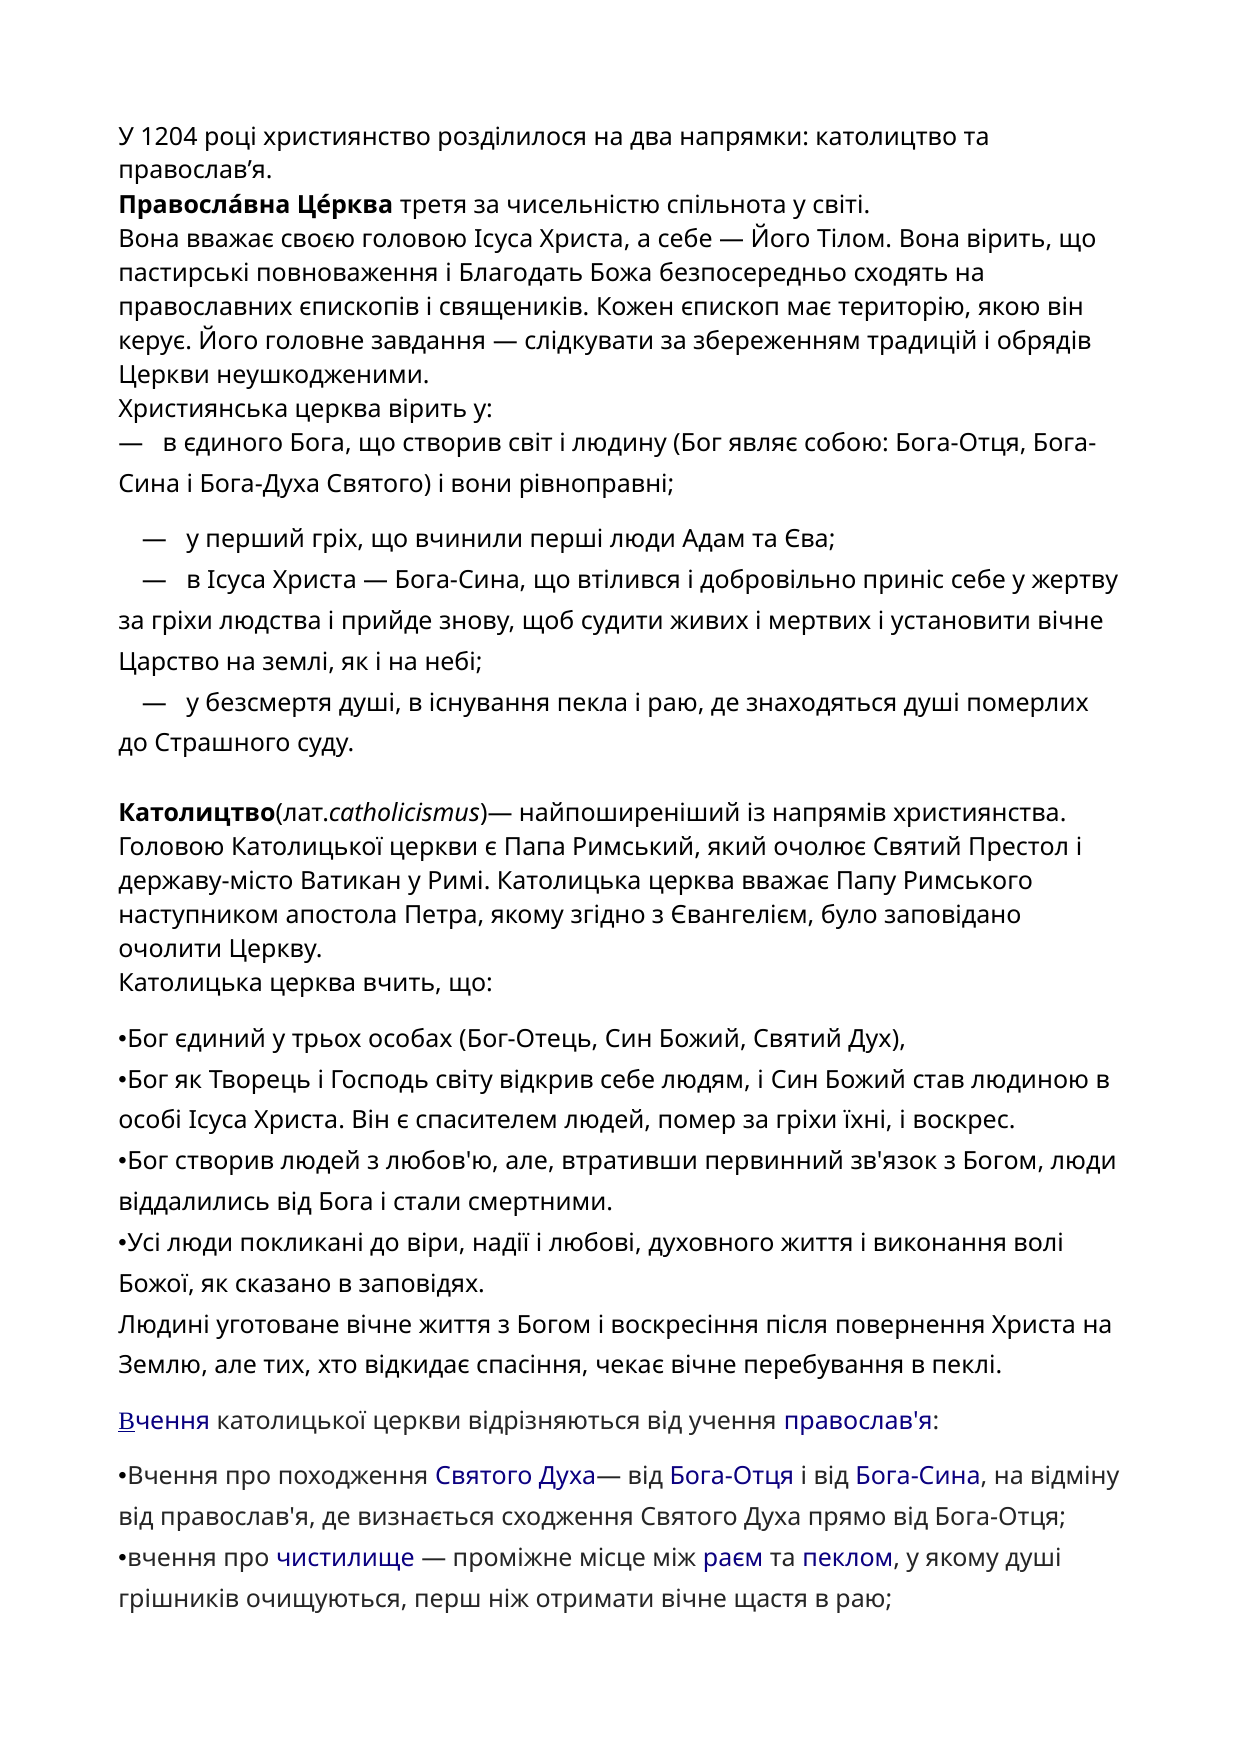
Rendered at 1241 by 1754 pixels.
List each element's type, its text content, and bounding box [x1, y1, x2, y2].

list Усі люди покликані до віри, надії i любові, духовного життя і виконання волі Божої, як сказано в заповідях. [118, 1224, 1122, 1299]
text У 1204 році християнство розділилося на два напрямки: католицтво та православ’я. [118, 118, 1122, 186]
list Бог єдиний у трьох особах (Бог-Отець, Син Божий, Святий Дух), [118, 1020, 1122, 1054]
text — в Ісуса Христа — Бога-Сина, що втілився і добровільно приніс себе у жертву за гріхи людства і прийде знову, щоб судити живих і мертвих і установити вічне Царство на землі, як і на небі; [118, 562, 1122, 677]
text Вона вважає своєю головою Ісуса Христа, а себе — Його Тілом. Вона вірить, що пастирські повноваження і Благодать Божа безпосередньо сходять на православних єпископів і священиків. Кожен єпископ має територію, якою він керує. Його головне завдання — слідкувати за збереженням традицій і обрядів Церкви неушкодженими. [118, 220, 1122, 391]
text — у перший гріх, що вчинили перші люди Адам та Єва; [118, 521, 1122, 555]
text Католицтво(лат.catholicismus)— найпоширеніший із напрямів християнства. Головою Католицької церкви є Папа Римський, який очолює Святий Престол і державу-місто Ватикан у Римі. Католицька церква вважає Папу Римського наступником апостола Петра, якому згідно з Євангелієм, було заповідано очолити Церкву. [118, 795, 1122, 965]
list вчення про чистилище — проміжне місце між раєм та пеклом, у якому душі грішників очищуються, перш ніж отримати вічне щастя в раю; [118, 1539, 1122, 1614]
text Людині уготоване вічне життя з Богом і воскресіння після повернення Христа на Землю, але тих, хто відкидає спасіння, чекає вічне перебування в пеклі. [118, 1306, 1122, 1381]
text Християнська церква вірить у: [118, 391, 1122, 425]
text Католицька церква вчить, що: [118, 965, 1122, 999]
list Бог створив людей з любов'ю, але, втративши первинний зв'язок з Богом, люди віддалились від Бога і стали смертними. [118, 1143, 1122, 1218]
list Вчення про походження Святого Духа— від Бога-Отця і від Бога-Сина, на відміну від православ'я, де визнається сходження Святого Духа прямо від Бога-Отця; [118, 1458, 1122, 1533]
list Бог як Творець і Господь світу відкрив себе людям, і Син Божий став людиною в особі Ісуса Христа. Він є спасителем людей, помер за гріхи їхні, і воскрес. [118, 1061, 1122, 1136]
text Вчення католицької церкви відрізняються від учення православ'я: [118, 1402, 1122, 1437]
text Правосла́вна Це́рква третя за чисельністю спільнота у світі. [118, 186, 1122, 220]
text — у безсмертя душі, в існування пекла і раю, де знаходяться душі померлих до Страшного суду. [118, 684, 1122, 759]
text — в єдиного Бога, що створив світ і людину (Бог являє собою: Бога-Отця, Бога-Сина і Бога-Духа Святого) і вони рівноправні; [118, 425, 1122, 499]
